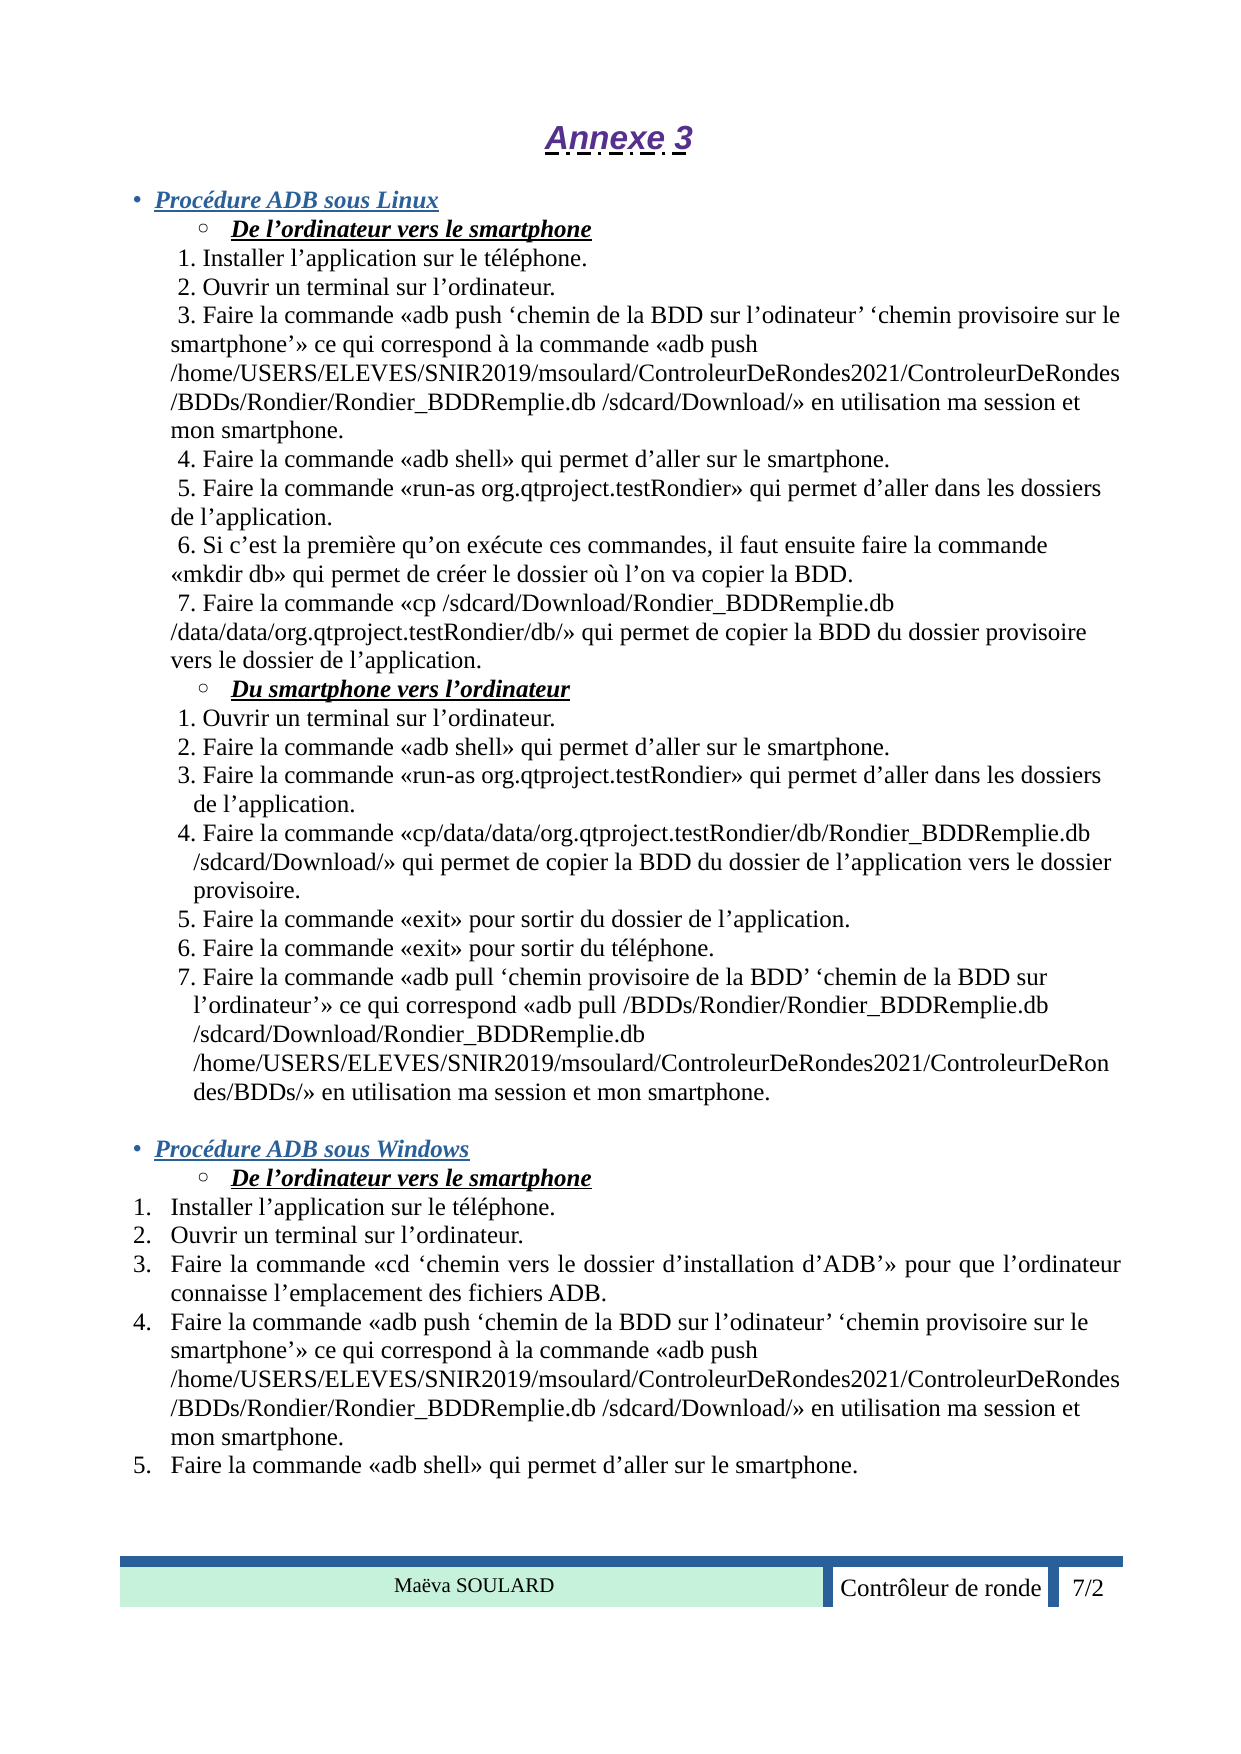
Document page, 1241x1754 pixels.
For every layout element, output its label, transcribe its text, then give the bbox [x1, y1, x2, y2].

list Faire la commande «adb pull ‘chemin provisoire de la BDD’ ‘chemin de la BDD sur l’ordinateur’» ce qui correspond «adb pull /BDDs/Rondier/Rondier_BDDRemplie.db /sdcard/Download/Rondier_BDDRemplie.db /home/USERS/ELEVES/SNIR2019/msoulard/ControleurDeRondes2021/ControleurDeRondes/BDDs/» en utilisation ma session et mon smartphone. [177, 962, 1122, 1105]
list Du smartphone vers l’ordinateur [193, 674, 1122, 703]
list Ouvrir un terminal sur l’ordinateur. [170, 272, 1122, 300]
list Faire la commande «adb shell» qui permet d’aller sur le smartphone. [177, 732, 1122, 760]
list Faire la commande «adb push ‘chemin de la BDD sur l’odinateur’ ‘chemin provisoire sur le smartphone’» ce qui correspond à la commande «adb push /home/USERS/ELEVES/SNIR2019/msoulard/ControleurDeRondes2021/ControleurDeRondes/BDDs/Rondier/Rondier_BDDRemplie.db /sdcard/Download/» en utilisation ma session et mon smartphone. [170, 300, 1122, 444]
list Faire la commande «cp/data/data/org.qtproject.testRondier/db/Rondier_BDDRemplie.db /sdcard/Download/» qui permet de copier la BDD du dossier de l’application vers le dossier provisoire. [177, 818, 1122, 904]
list De l’ordinateur vers le smartphone [193, 214, 1122, 243]
list Installer l’application sur le téléphone. [133, 1192, 1122, 1220]
list Si c’est la première qu’on exécute ces commandes, il faut ensuite faire la commande «mkdir db» qui permet de créer le dossier où l’on va copier la BDD. [170, 530, 1122, 588]
list Installer l’application sur le téléphone. [170, 243, 1122, 272]
list Procédure ADB sous Linux [133, 185, 1122, 214]
list Ouvrir un terminal sur l’ordinateur. [133, 1220, 1122, 1249]
list Faire la commande «run-as org.qtproject.testRondier» qui permet d’aller dans les dossiers de l’application. [170, 473, 1122, 530]
list Faire la commande «exit» pour sortir du téléphone. [177, 933, 1122, 962]
list Faire la commande «run-as org.qtproject.testRondier» qui permet d’aller dans les dossiers de l’application. [177, 760, 1122, 818]
list Faire la commande «adb shell» qui permet d’aller sur le smartphone. [133, 1450, 1122, 1479]
list Procédure ADB sous Windows [133, 1134, 1122, 1163]
list Faire la commande «adb push ‘chemin de la BDD sur l’odinateur’ ‘chemin provisoire sur le smartphone’» ce qui correspond à la commande «adb push /home/USERS/ELEVES/SNIR2019/msoulard/ControleurDeRondes2021/ControleurDeRondes/BDDs/Rondier/Rondier_BDDRemplie.db /sdcard/Download/» en utilisation ma session et mon smartphone. [133, 1307, 1122, 1450]
list Faire la commande «adb shell» qui permet d’aller sur le smartphone. [170, 444, 1122, 473]
list Faire la commande «cd ‘chemin vers le dossier d’installation d’ADB’» pour que l’ordinateur connaisse l’emplacement des fichiers ADB. [133, 1249, 1122, 1307]
list De l’ordinateur vers le smartphone [193, 1163, 1122, 1192]
list Ouvrir un terminal sur l’ordinateur. [177, 703, 1122, 732]
text Annexe 3 [118, 118, 1122, 157]
list Faire la commande «cp /sdcard/Download/Rondier_BDDRemplie.db /data/data/org.qtproject.testRondier/db/» qui permet de copier la BDD du dossier provisoire vers le dossier de l’application. [170, 588, 1122, 674]
list Faire la commande «exit» pour sortir du dossier de l’application. [177, 904, 1122, 933]
